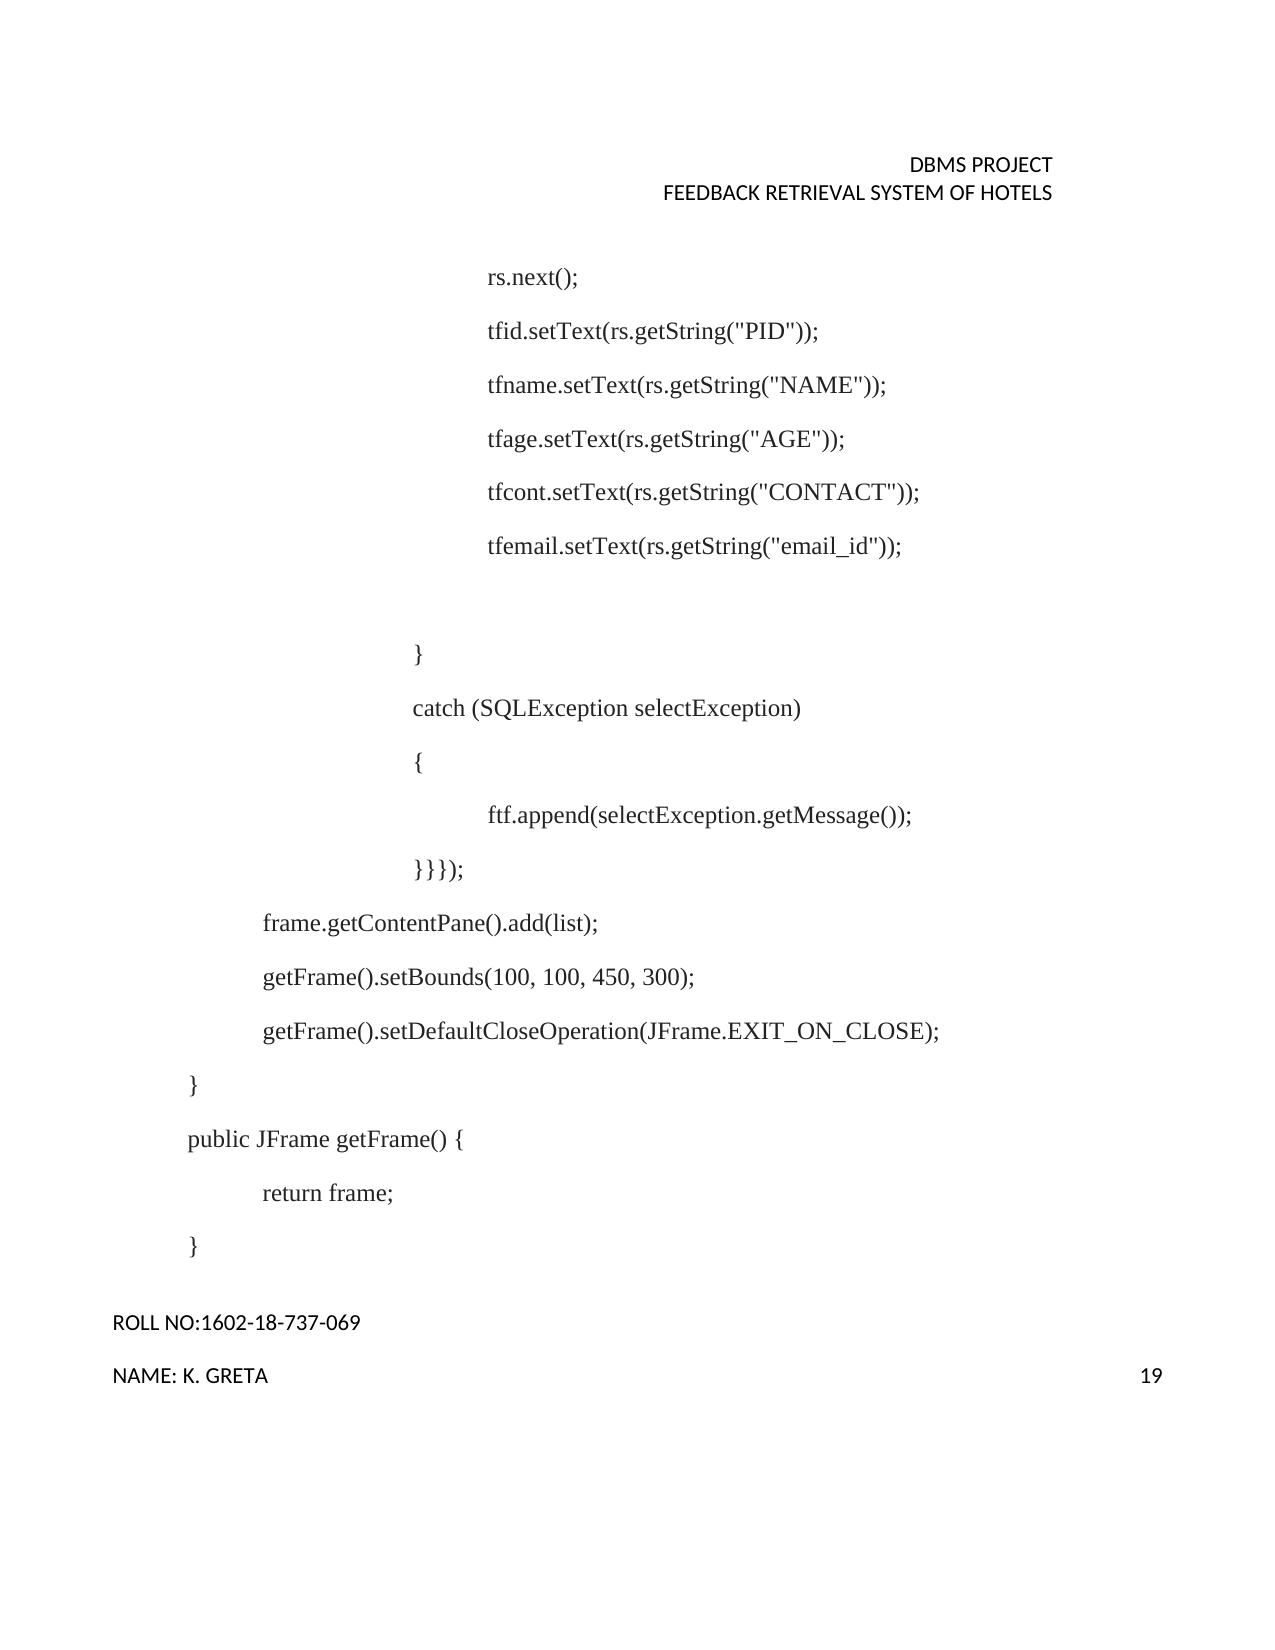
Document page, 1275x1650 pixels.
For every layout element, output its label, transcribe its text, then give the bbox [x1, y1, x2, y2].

text tfage.setText(rs.getString("AGE")); [112, 424, 1162, 452]
text catch (SQLException selectException) [112, 693, 1162, 722]
text getFrame().setDefaultCloseOperation(JFrame.EXIT_ON_CLOSE); [112, 1016, 1162, 1045]
text tfcont.setText(rs.getString("CONTACT")); [112, 477, 1162, 506]
text }}}); [112, 854, 1162, 883]
text tfid.setText(rs.getString("PID")); [112, 316, 1162, 345]
text public JFrame getFrame() { [112, 1124, 1162, 1152]
text getFrame().setBounds(100, 100, 450, 300); [112, 962, 1162, 991]
text frame.getContentPane().add(list); [112, 908, 1162, 937]
text tfemail.setText(rs.getString("email_id")); [112, 531, 1162, 560]
text ftf.append(selectException.getMessage()); [112, 801, 1162, 829]
text } [112, 1231, 1162, 1260]
text return frame; [112, 1178, 1162, 1206]
text { [112, 747, 1162, 776]
text } [112, 639, 1162, 668]
text tfname.setText(rs.getString("NAME")); [112, 370, 1162, 398]
text } [112, 1070, 1162, 1099]
text rs.next(); [112, 262, 1162, 291]
